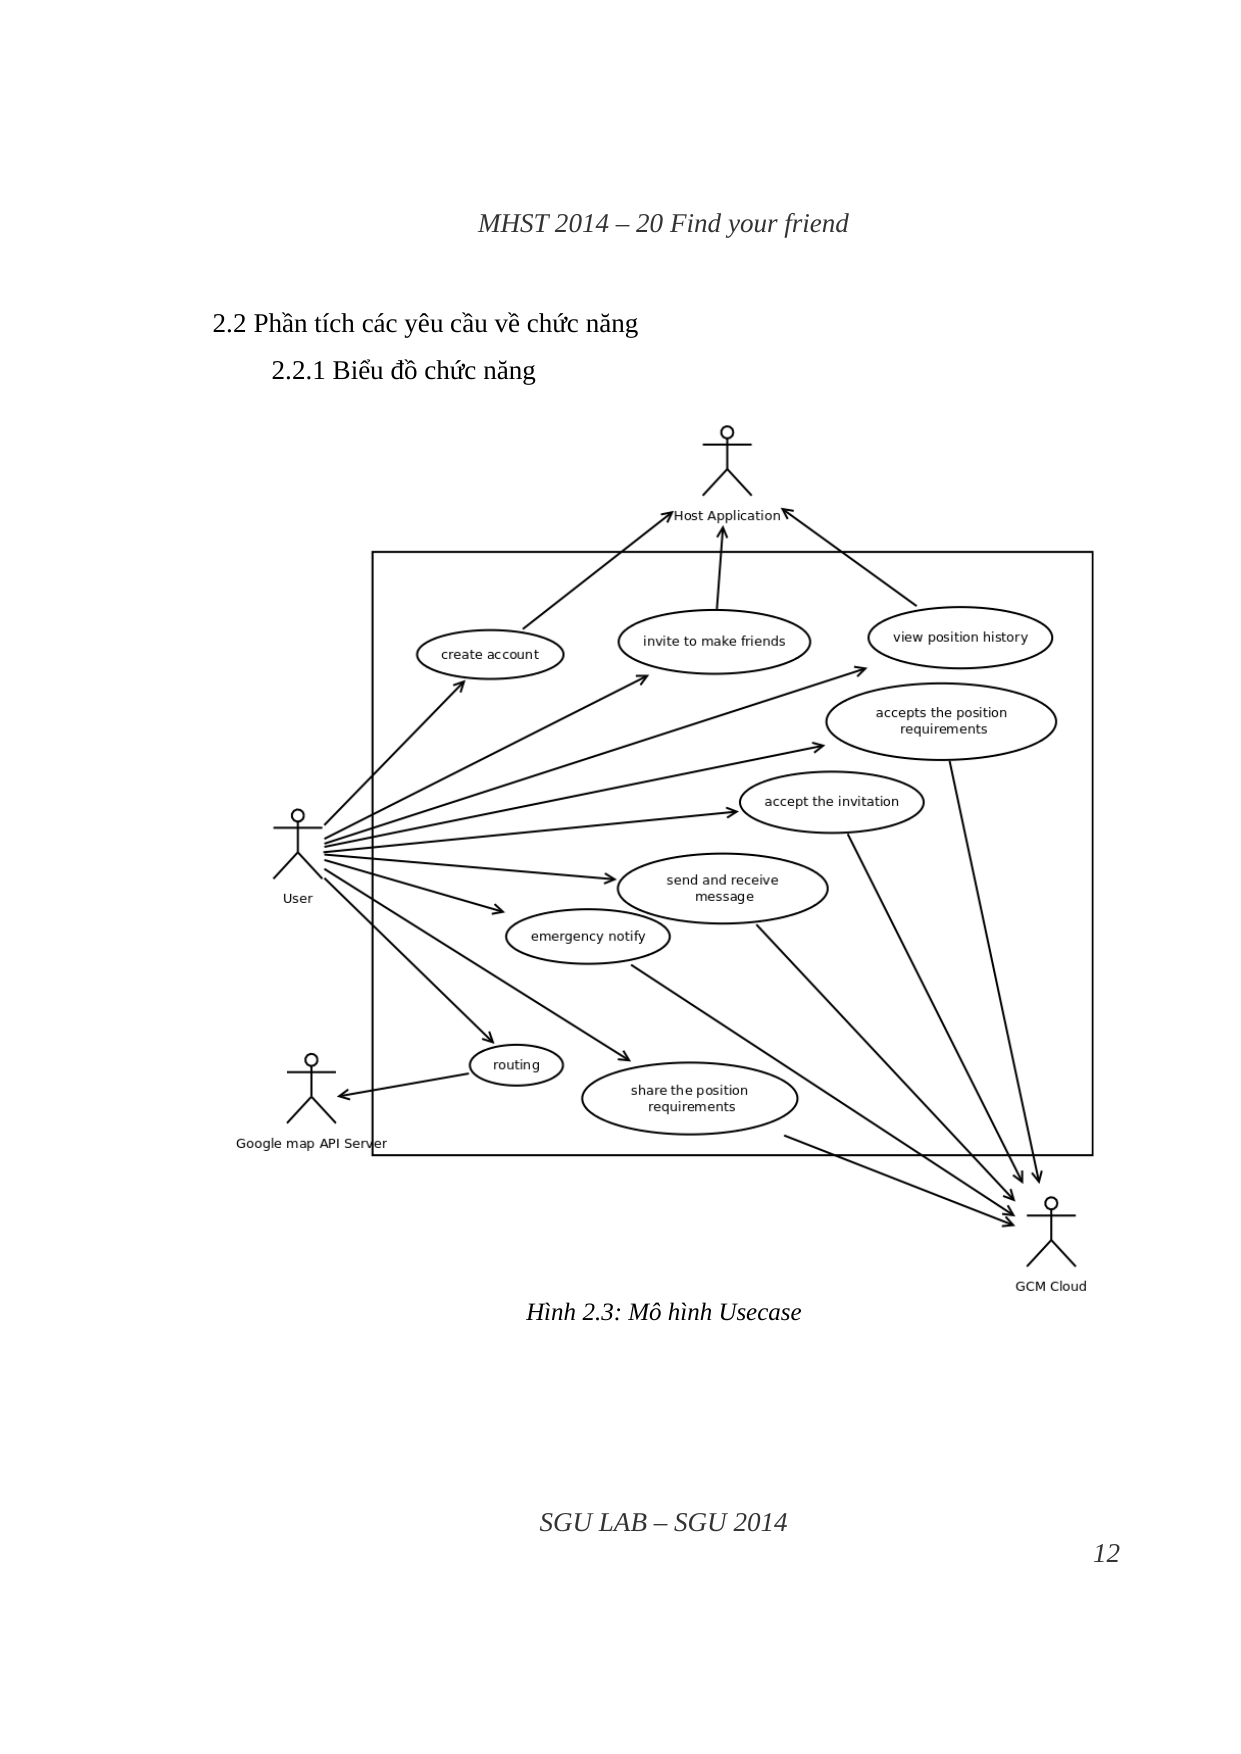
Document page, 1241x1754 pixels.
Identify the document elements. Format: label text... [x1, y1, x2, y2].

subtitle Phần tích các yêu cầu về chức năng [206, 307, 1122, 339]
picture [236, 413, 1094, 1297]
subtitle Biểu đồ chức năng [265, 354, 1122, 385]
text Hình 2.3: Mô hình Usecase [236, 1297, 1094, 1325]
